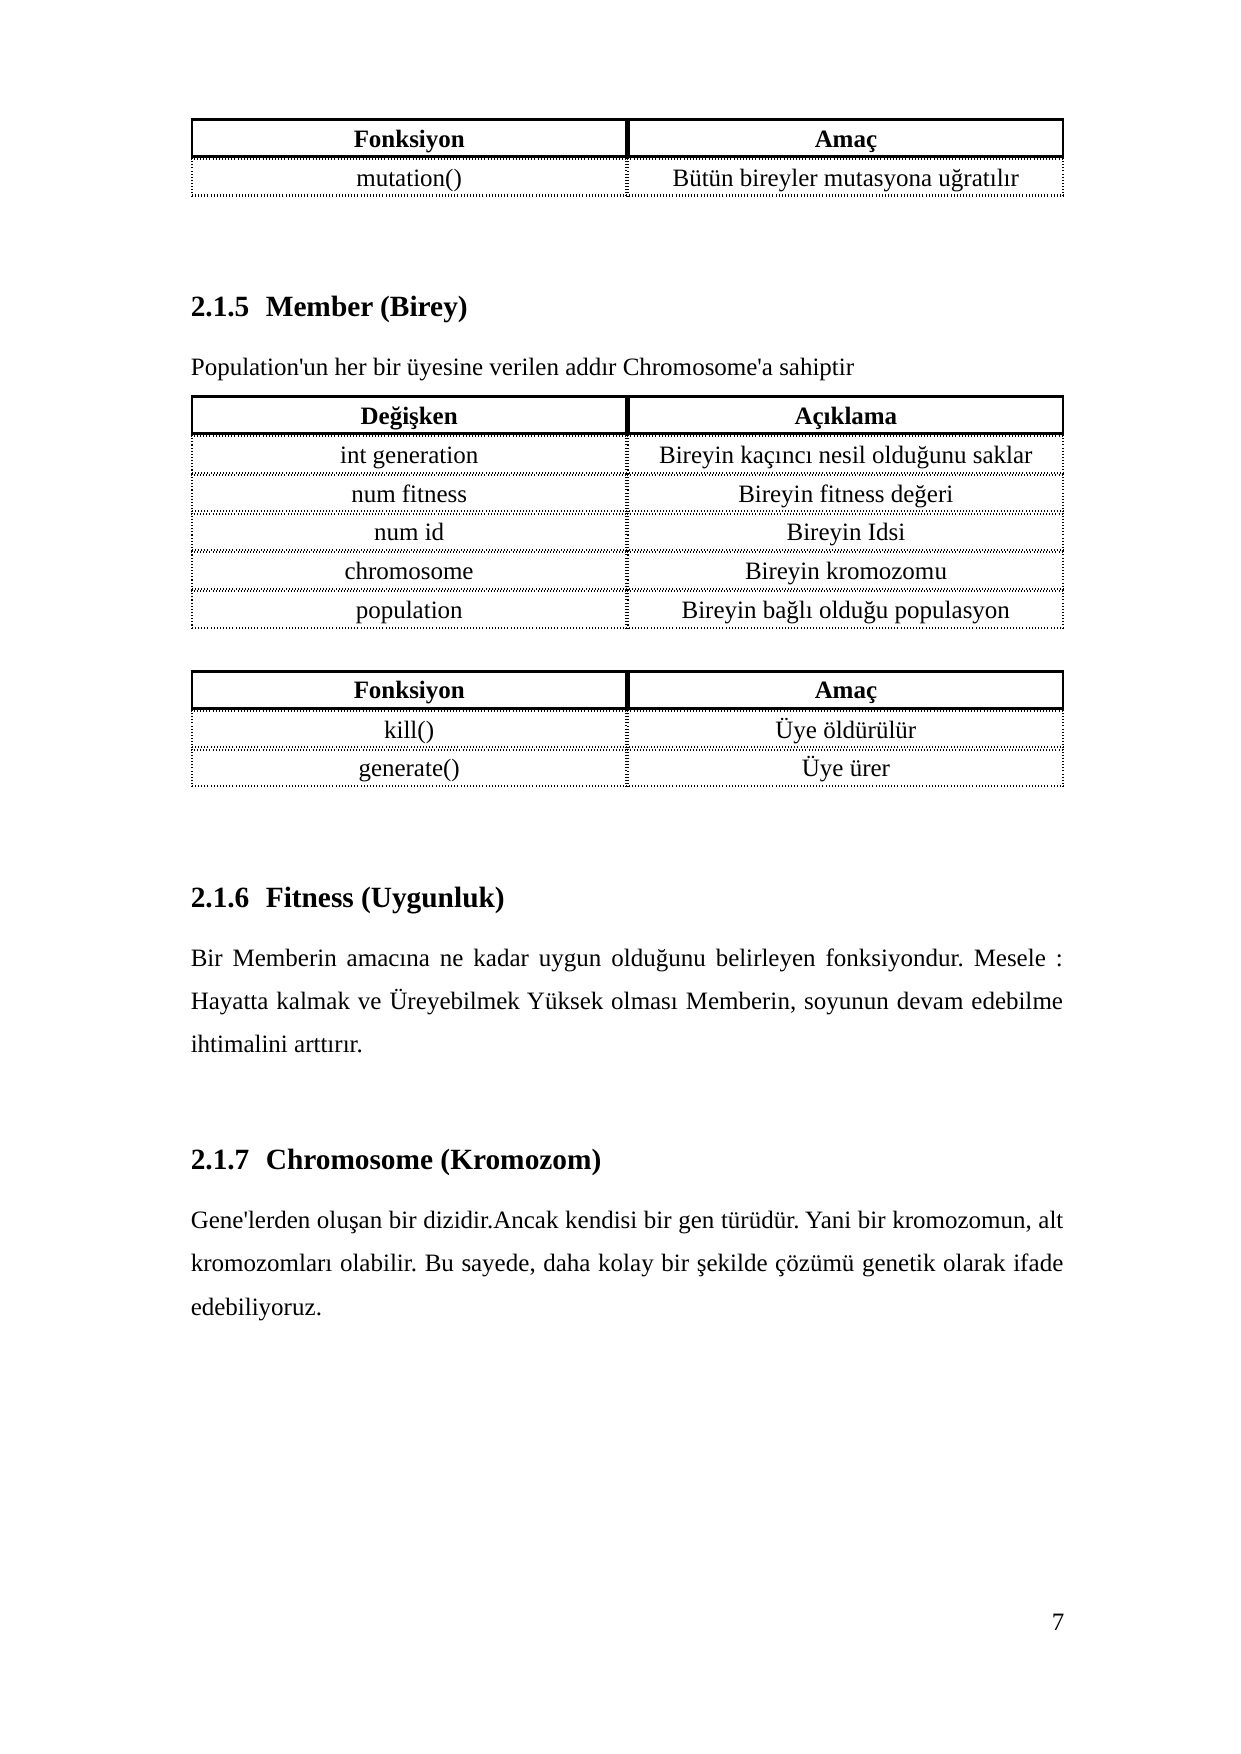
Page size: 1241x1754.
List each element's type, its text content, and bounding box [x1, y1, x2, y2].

table_cell generate() [191, 749, 627, 787]
table_cell int generation [191, 435, 627, 474]
subtitle Member (Birey) [191, 289, 1064, 323]
table_cell mutation() [191, 158, 627, 197]
table_cell Bütün bireyler mutasyona uğratılır [627, 158, 1064, 197]
table_cell Bireyin Idsi [627, 513, 1064, 551]
table_header Amaç [630, 673, 1062, 707]
table_cell Bireyin bağlı olduğu populasyon [627, 590, 1064, 629]
table_header Değişken [193, 398, 625, 432]
table_cell num id [191, 513, 627, 551]
table_cell num fitness [191, 474, 627, 512]
table_cell Üye öldürülür [627, 710, 1064, 748]
subtitle Chromosome (Kromozom) [191, 1142, 1064, 1176]
table_cell Üye ürer [627, 749, 1064, 787]
table_cell chromosome [191, 551, 627, 590]
table_header Fonksiyon [193, 121, 625, 155]
table_header Açıklama [630, 398, 1062, 432]
table_cell kill() [191, 710, 627, 748]
table_cell Bireyin kromozomu [627, 551, 1064, 590]
text Population'un her bir üyesine verilen addır Chromosome'a sahiptir [191, 352, 1064, 381]
table_cell Bireyin kaçıncı nesil olduğunu saklar [627, 435, 1064, 474]
table_header Fonksiyon [193, 673, 625, 707]
table_cell Bireyin fitness değeri [627, 474, 1064, 512]
text Bir Memberin amacına ne kadar uygun olduğunu belirleyen fonksiyondur. Mesele : Hayatta kalmak ve Üreyebilmek Yüksek olması Memberin, soyunun devam edebilme ihtimalini arttırır. [191, 943, 1064, 1058]
table_cell population [191, 590, 627, 629]
text Gene'lerden oluşan bir dizidir.Ancak kendisi bir gen türüdür. Yani bir kromozomun, alt kromozomları olabilir. Bu sayede, daha kolay bir şekilde çözümü genetik olarak ifade edebiliyoruz. [191, 1205, 1064, 1320]
subtitle Fitness (Uygunluk) [191, 879, 1064, 913]
table_header Amaç [630, 121, 1062, 155]
